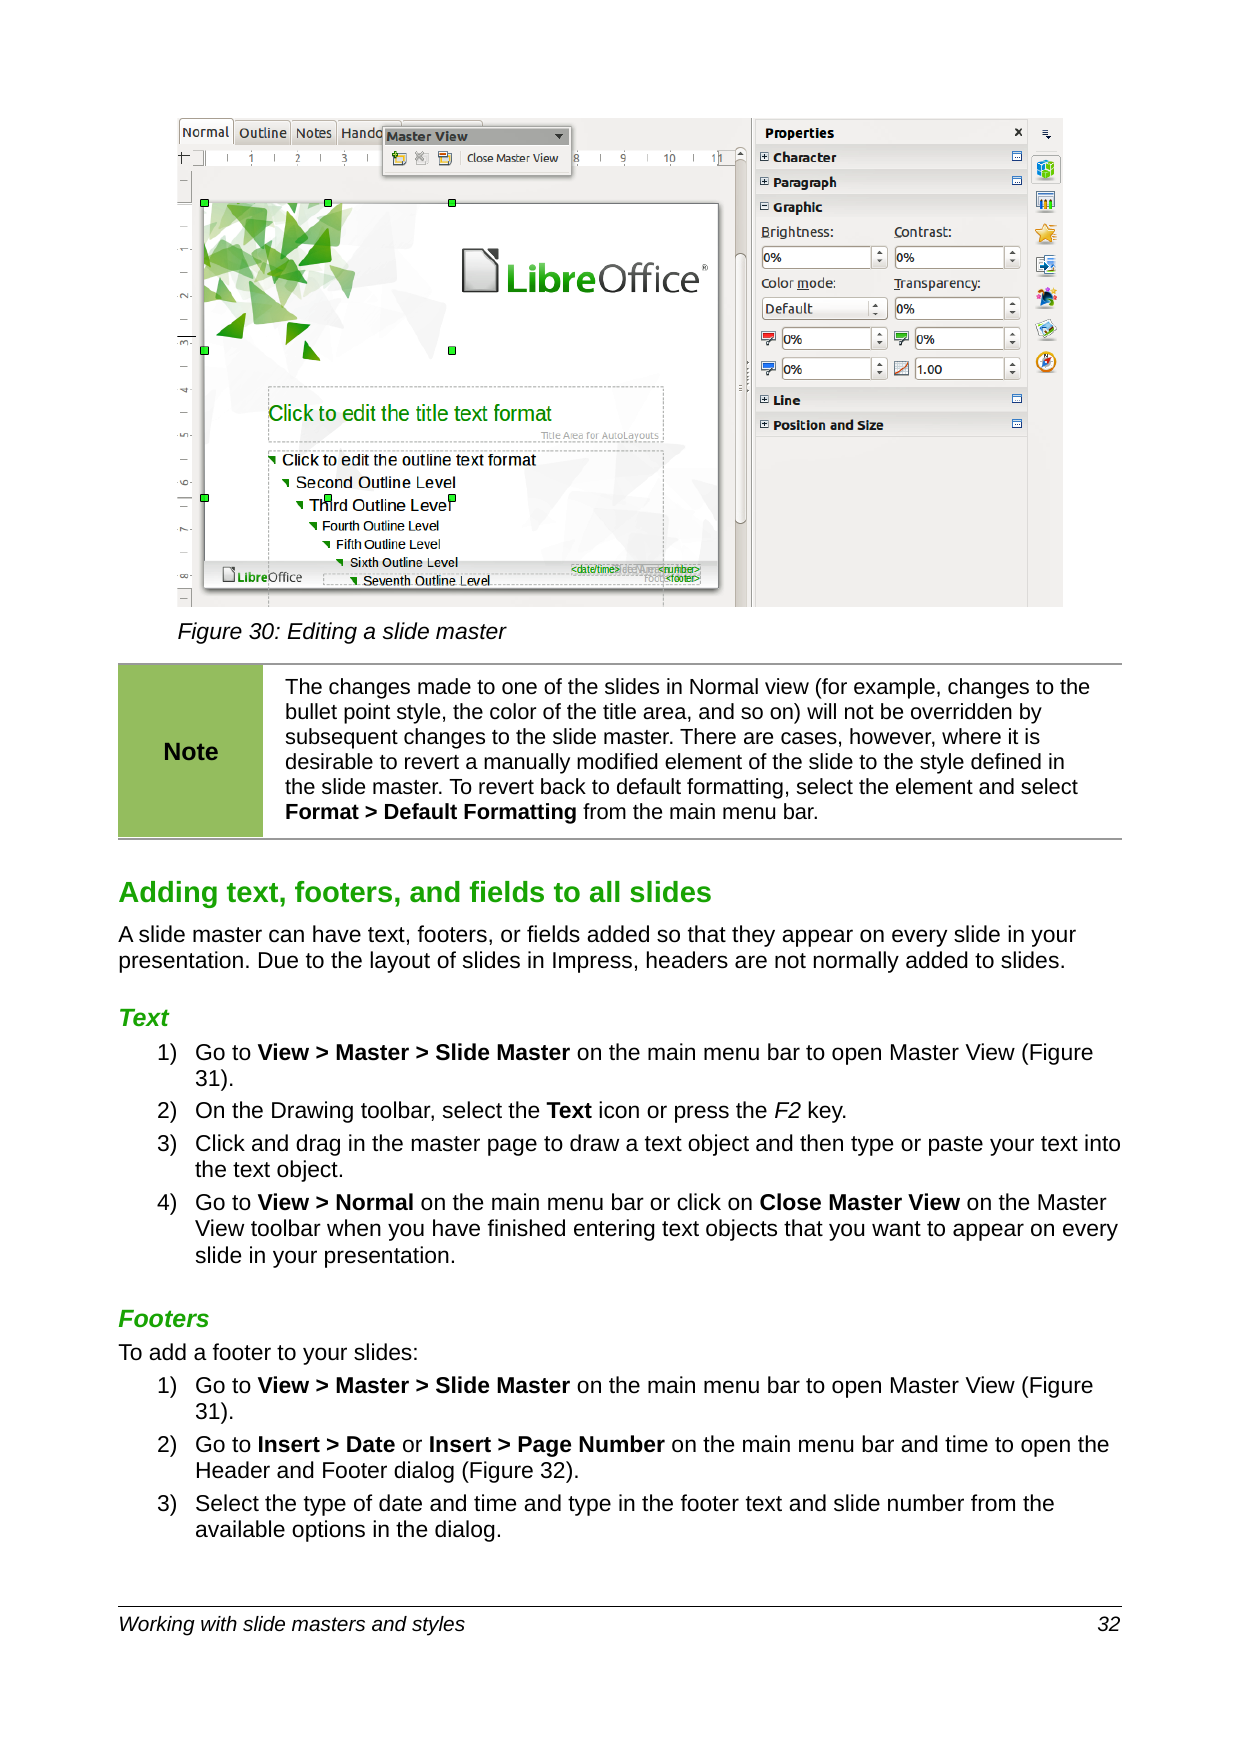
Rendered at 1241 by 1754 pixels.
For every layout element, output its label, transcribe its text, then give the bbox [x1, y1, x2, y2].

picture [177, 118, 1063, 607]
table_header Note [118, 665, 263, 837]
list On the Drawing toolbar, select the Text icon or press the F2 key. [177, 1097, 1122, 1124]
list To add a footer to your slides: [118, 1339, 1122, 1365]
subtitle Footers [118, 1303, 1122, 1332]
list Go to View > Normal on the main menu bar or click on Close Master View on the Master View toolbar when you have finished entering text objects that you want to appear on every slide in your presentation. [177, 1189, 1122, 1268]
list Go to View > Master > Slide Master on the main menu bar to open Master View (Figure 31). [177, 1372, 1122, 1424]
subtitle Text [118, 1003, 1122, 1032]
list Select the type of date and time and type in the footer text and slide number from the available options in the dialog. [177, 1489, 1122, 1542]
list Click and drag in the master page to draw a text object and then type or paste your text into the text object. [177, 1130, 1122, 1183]
table_header The changes made to one of the slides in Normal view (for example, changes to the bullet point style, the color of the title area, and so on) will not be overridden by subsequent changes to the slide master. There are cases, however, where it is desirable to revert a manually modified element of the slide to the style defined in the slide master. To revert back to default formatting, select the element and select Format > Default Formatting from the main menu bar. [264, 665, 1122, 837]
list Go to Insert > Date or Insert > Page Number on the main menu bar and time to open the Header and Footer dialog (Figure 32). [177, 1431, 1122, 1483]
list Go to View > Master > Slide Master on the main menu bar to open Master View (Figure 31). [177, 1038, 1122, 1091]
list A slide master can have text, footers, or fields added so that they appear on every slide in your presentation. Due to the layout of slides in Impress, headers are not normally added to slides. [118, 921, 1122, 974]
text Figure 30: Editing a slide master [177, 618, 1063, 644]
subtitle Adding text, footers, and fields to all slides [118, 875, 1122, 909]
